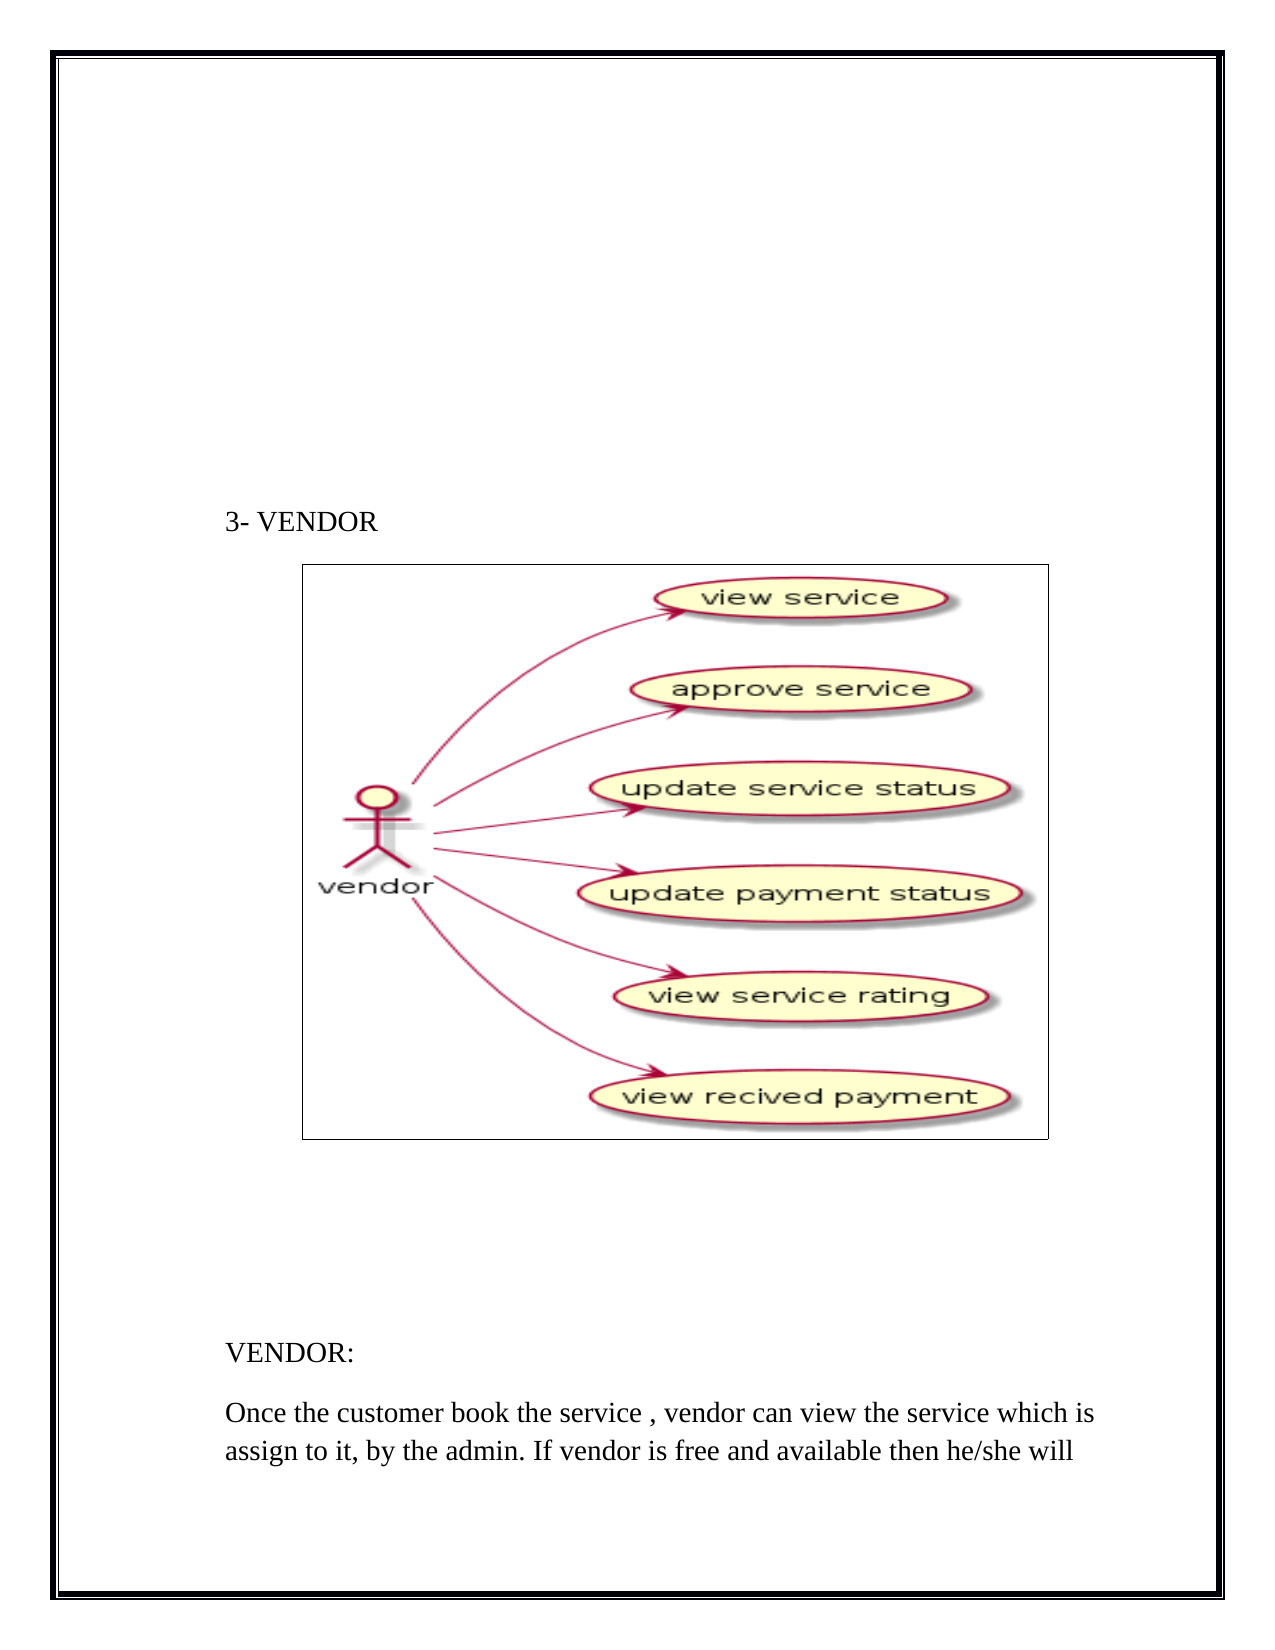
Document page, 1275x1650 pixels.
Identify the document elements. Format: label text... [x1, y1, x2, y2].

text VENDOR: [225, 1336, 1125, 1369]
picture [305, 566, 1045, 1137]
text Once the customer book the service , vendor can view the service which is assign to it, by the admin. If vendor is free and available then he/she will [225, 1395, 1125, 1467]
text 3- VENDOR [225, 504, 1125, 538]
